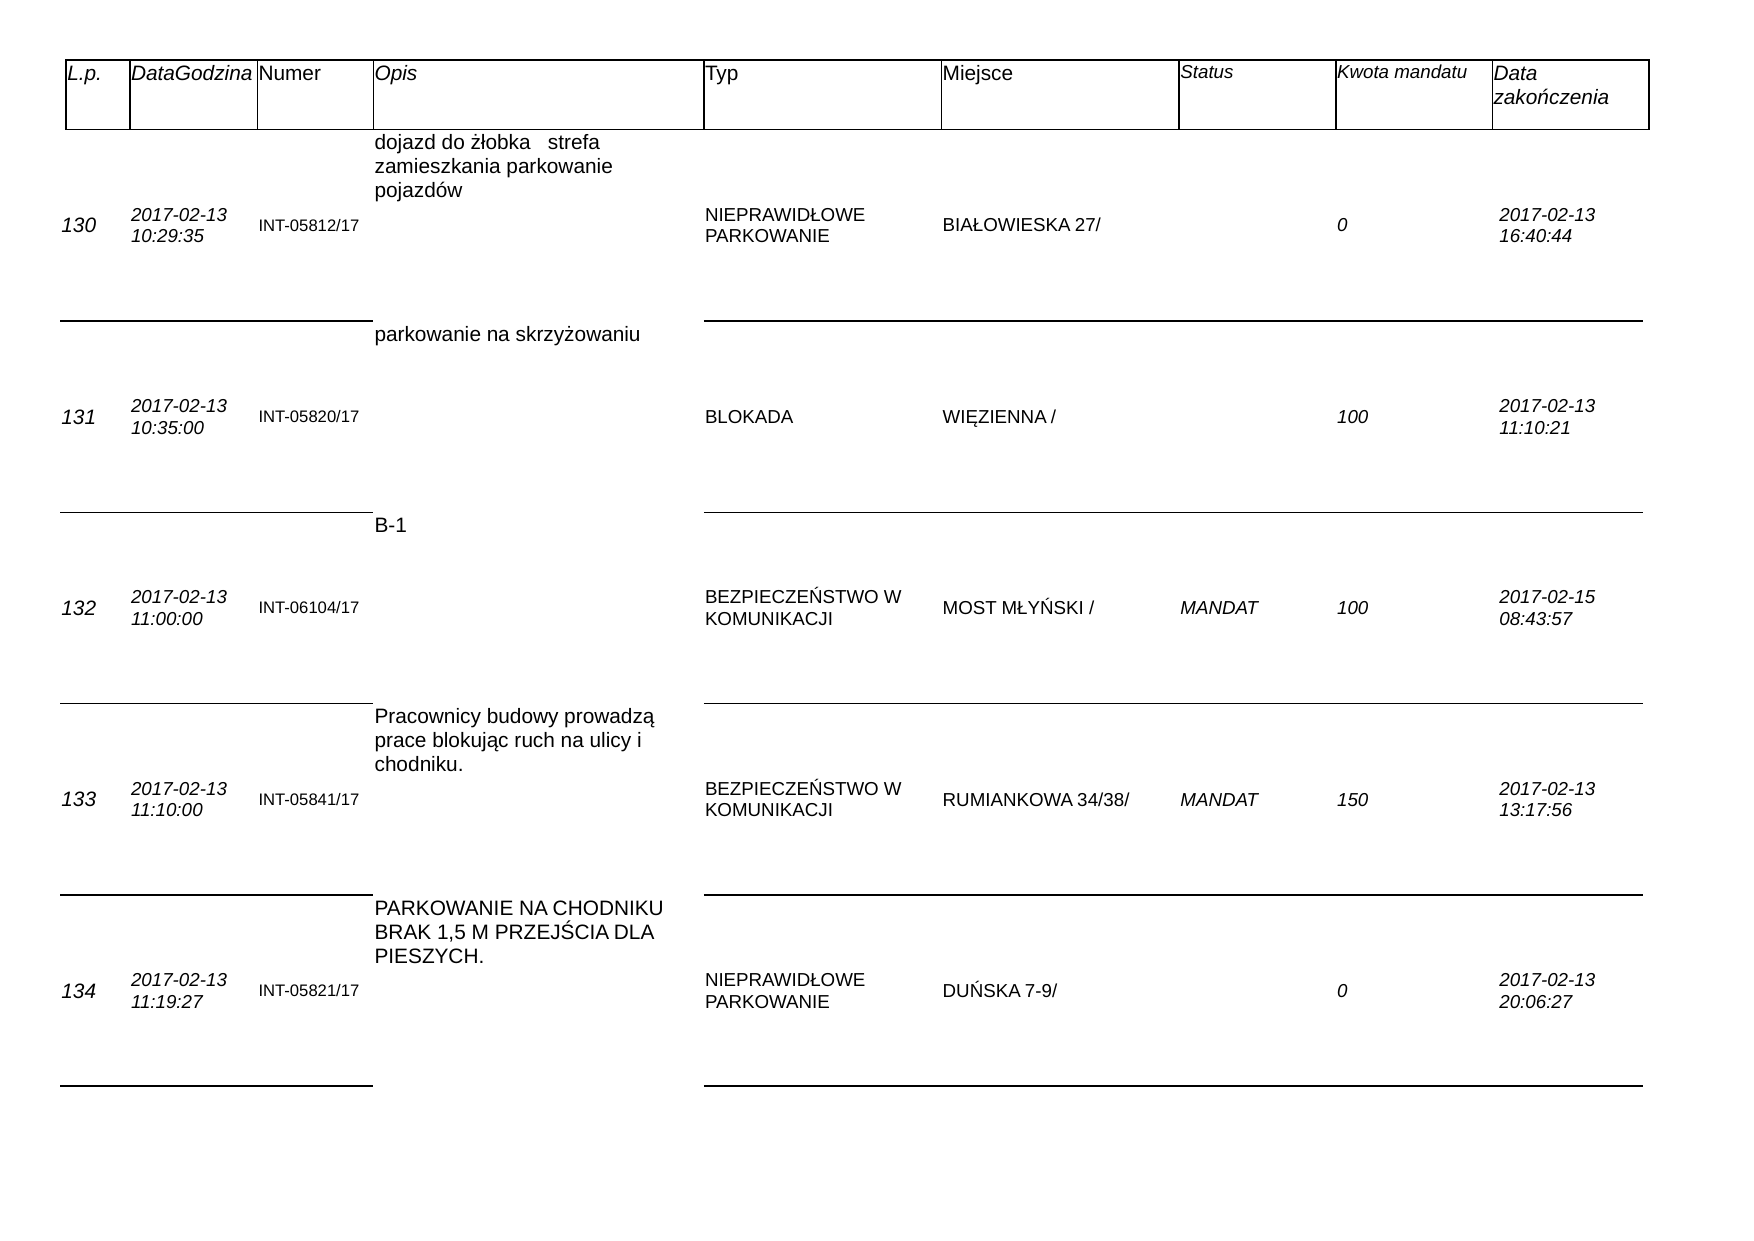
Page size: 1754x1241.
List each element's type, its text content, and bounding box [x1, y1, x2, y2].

table_cell parkowanie na skrzyżowaniu [373, 320, 704, 511]
table_cell dojazd do żłobka strefa zamieszkania parkowanie pojazdów [373, 130, 704, 320]
table_cell 0 [1336, 130, 1498, 320]
table_header Numer [258, 61, 373, 129]
table_cell PARKOWANIE NA CHODNIKU BRAK 1,5 M PRZEJŚCIA DLA PIESZYCH. [373, 894, 704, 1085]
table_cell [1179, 322, 1336, 511]
table_cell RUMIANKOWA 34/38/ [941, 704, 1179, 894]
table_header [60, 59, 65, 129]
table_header Opis [374, 61, 703, 129]
table_cell WIĘZIENNA / [941, 322, 1179, 511]
table_cell 2017-02-13 11:10:00 [130, 704, 257, 894]
table_cell 131 [60, 322, 130, 511]
table_cell 150 [1336, 704, 1498, 894]
table_cell BLOKADA [704, 322, 941, 511]
table_cell [1179, 896, 1336, 1085]
table_cell [1643, 894, 1649, 1085]
table_cell 2017-02-13 16:40:44 [1498, 130, 1643, 320]
table_header Typ [705, 61, 941, 129]
table_cell 0 [1336, 896, 1498, 1085]
table_cell [1643, 703, 1649, 894]
table_cell 2017-02-13 20:06:27 [1498, 896, 1643, 1085]
table_cell 2017-02-13 11:10:21 [1498, 322, 1643, 511]
table_cell 2017-02-13 11:00:00 [130, 513, 257, 703]
table_header L.p. [67, 61, 129, 129]
table_cell 2017-02-13 11:19:27 [130, 896, 257, 1085]
table_cell 130 [60, 129, 130, 320]
table_header DataGodzina [131, 61, 257, 129]
table_cell INT-05820/17 [257, 322, 373, 511]
table_cell 134 [60, 896, 130, 1085]
table_cell INT-05841/17 [257, 704, 373, 894]
table_cell 100 [1336, 322, 1498, 511]
table_cell 132 [60, 513, 130, 703]
table_cell [1643, 320, 1649, 511]
table_cell Pracownicy budowy prowadzą prace blokując ruch na ulicy i chodniku. [373, 703, 704, 894]
table_cell NIEPRAWIDŁOWE PARKOWANIE [704, 130, 941, 320]
table_cell 133 [60, 704, 130, 894]
table_header Kwota mandatu [1337, 61, 1492, 129]
table_cell 2017-02-13 10:29:35 [130, 130, 257, 320]
table_cell BEZPIECZEŃSTWO W KOMUNIKACJI [704, 704, 941, 894]
table_cell NIEPRAWIDŁOWE PARKOWANIE [704, 896, 941, 1085]
table_cell [1643, 511, 1649, 703]
table_cell 2017-02-13 10:35:00 [130, 322, 257, 511]
table_header Miejsce [942, 61, 1178, 129]
table_cell MANDAT [1179, 513, 1336, 703]
table_cell BIAŁOWIESKA 27/ [941, 130, 1179, 320]
table_header Data zakończenia [1493, 61, 1648, 129]
table_cell B-1 [373, 511, 704, 703]
table_cell 2017-02-13 13:17:56 [1498, 704, 1643, 894]
table_cell 2017-02-15 08:43:57 [1498, 513, 1643, 703]
table_cell INT-06104/17 [257, 513, 373, 703]
table_cell INT-05812/17 [257, 130, 373, 320]
table_cell [1643, 130, 1649, 320]
table_cell MOST MŁYŃSKI / [941, 513, 1179, 703]
table_cell BEZPIECZEŃSTWO W KOMUNIKACJI [704, 513, 941, 703]
table_cell 100 [1336, 513, 1498, 703]
table_cell MANDAT [1179, 704, 1336, 894]
table_header Status [1180, 61, 1335, 129]
table_cell [1179, 130, 1336, 320]
table_cell DUŃSKA 7-9/ [941, 896, 1179, 1085]
table_cell INT-05821/17 [257, 896, 373, 1085]
